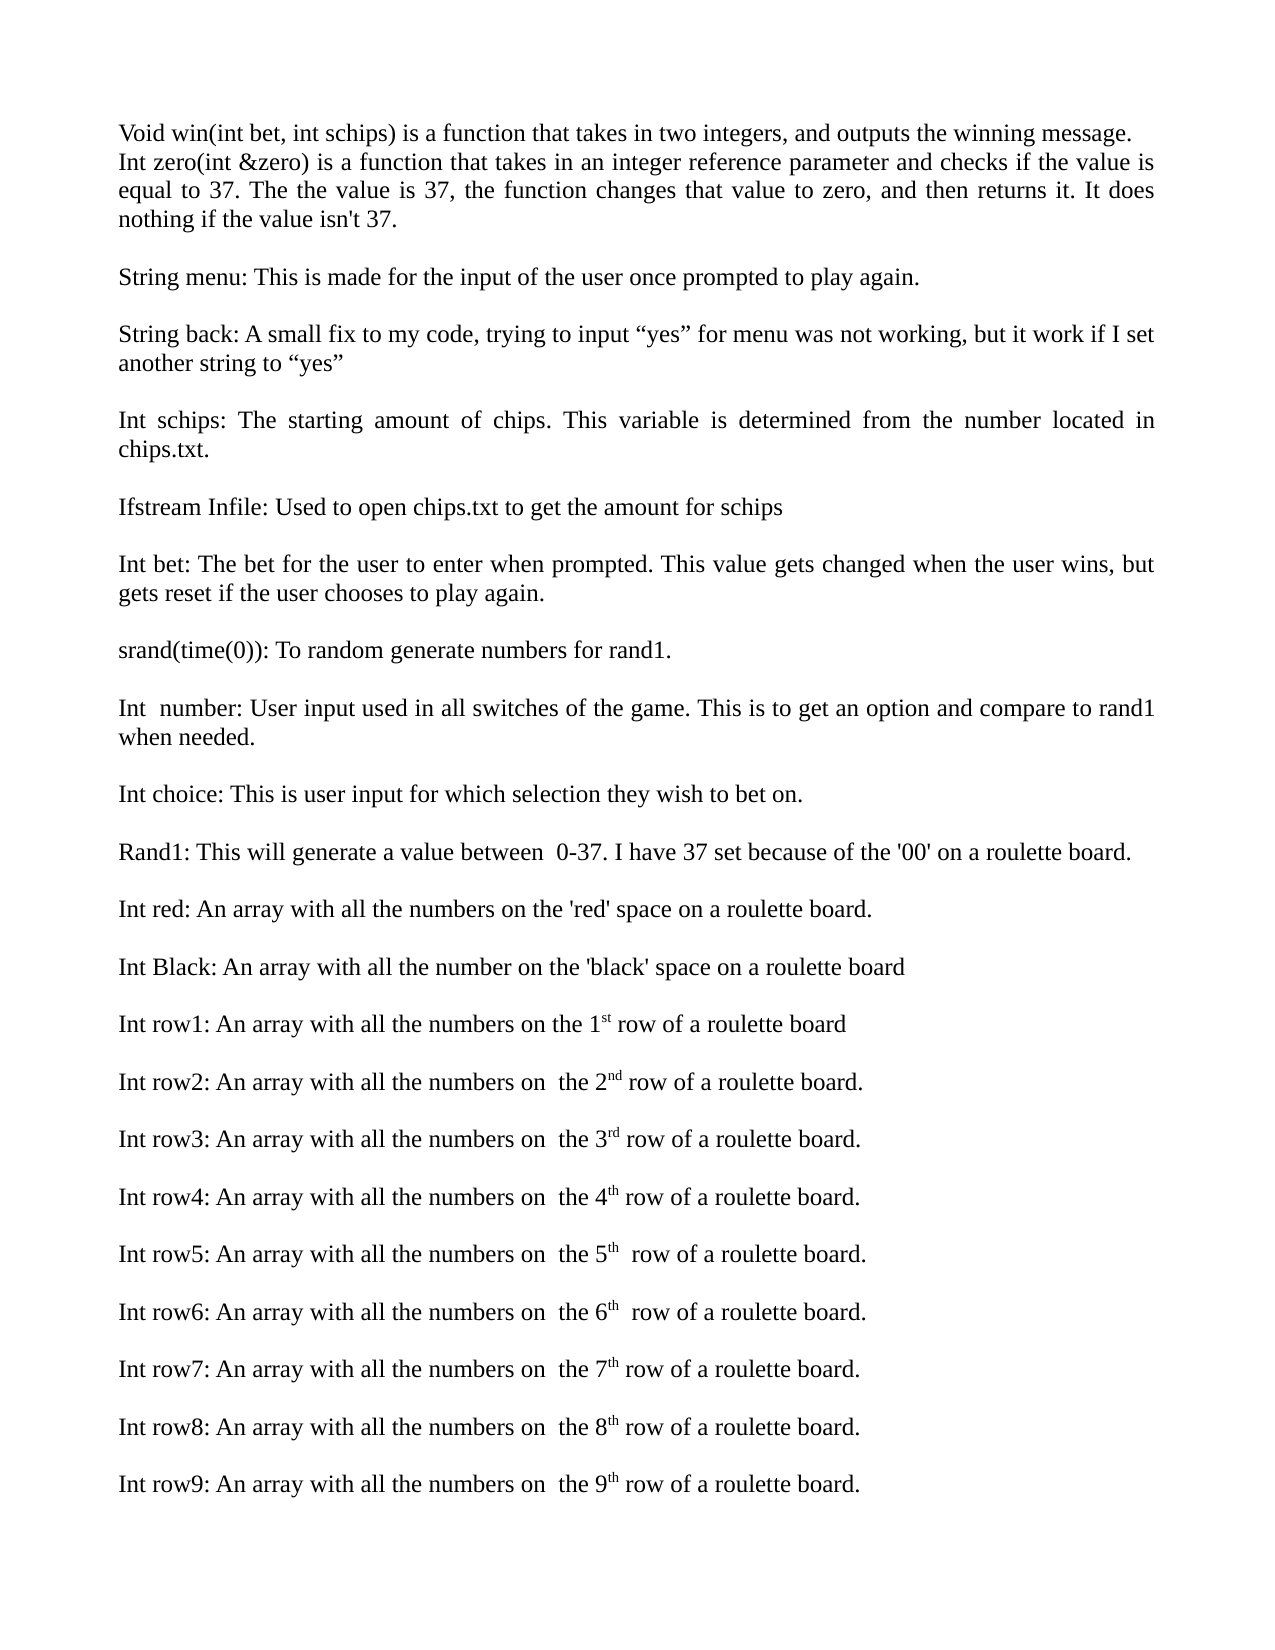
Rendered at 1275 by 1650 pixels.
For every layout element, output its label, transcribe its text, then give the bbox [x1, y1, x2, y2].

text Int row8: An array with all the numbers on the 8th row of a roulette board. [118, 1412, 1157, 1441]
text Rand1: This will generate a value between 0-37. I have 37 set because of the '00' on a roulette board. [118, 837, 1157, 866]
text String back: A small fix to my code, trying to input “yes” for menu was not working, but it work if I set another string to “yes” [118, 319, 1157, 377]
text Int row2: An array with all the numbers on the 2nd row of a roulette board. [118, 1067, 1157, 1096]
text Int row3: An array with all the numbers on the 3rd row of a roulette board. [118, 1124, 1157, 1153]
text Int row9: An array with all the numbers on the 9th row of a roulette board. [118, 1469, 1157, 1498]
text Int row6: An array with all the numbers on the 6th row of a roulette board. [118, 1297, 1157, 1326]
text Int Black: An array with all the number on the 'black' space on a roulette board [118, 952, 1157, 981]
text Int choice: This is user input for which selection they wish to bet on. [118, 779, 1157, 808]
text Int schips: The starting amount of chips. This variable is determined from the number located in chips.txt. [118, 406, 1157, 463]
text Int zero(int &zero) is a function that takes in an integer reference parameter and checks if the value is equal to 37. The the value is 37, the function changes that value to zero, and then returns it. It does nothing if the value isn't 37. [118, 147, 1157, 233]
text Int row7: An array with all the numbers on the 7th row of a roulette board. [118, 1354, 1157, 1383]
text Int row4: An array with all the numbers on the 4th row of a roulette board. [118, 1182, 1157, 1211]
text Int red: An array with all the numbers on the 'red' space on a roulette board. [118, 894, 1157, 923]
text Int row5: An array with all the numbers on the 5th row of a roulette board. [118, 1239, 1157, 1268]
text Void win(int bet, int schips) is a function that takes in two integers, and outputs the winning message. [118, 118, 1157, 147]
text Ifstream Infile: Used to open chips.txt to get the amount for schips [118, 492, 1157, 521]
text Int row1: An array with all the numbers on the 1st row of a roulette board [118, 1009, 1157, 1038]
text String menu: This is made for the input of the user once prompted to play again. [118, 262, 1157, 291]
text Int bet: The bet for the user to enter when prompted. This value gets changed when the user wins, but gets reset if the user chooses to play again. [118, 549, 1157, 607]
text Int number: User input used in all switches of the game. This is to get an option and compare to rand1 when needed. [118, 693, 1157, 751]
text srand(time(0)): To random generate numbers for rand1. [118, 636, 1157, 664]
